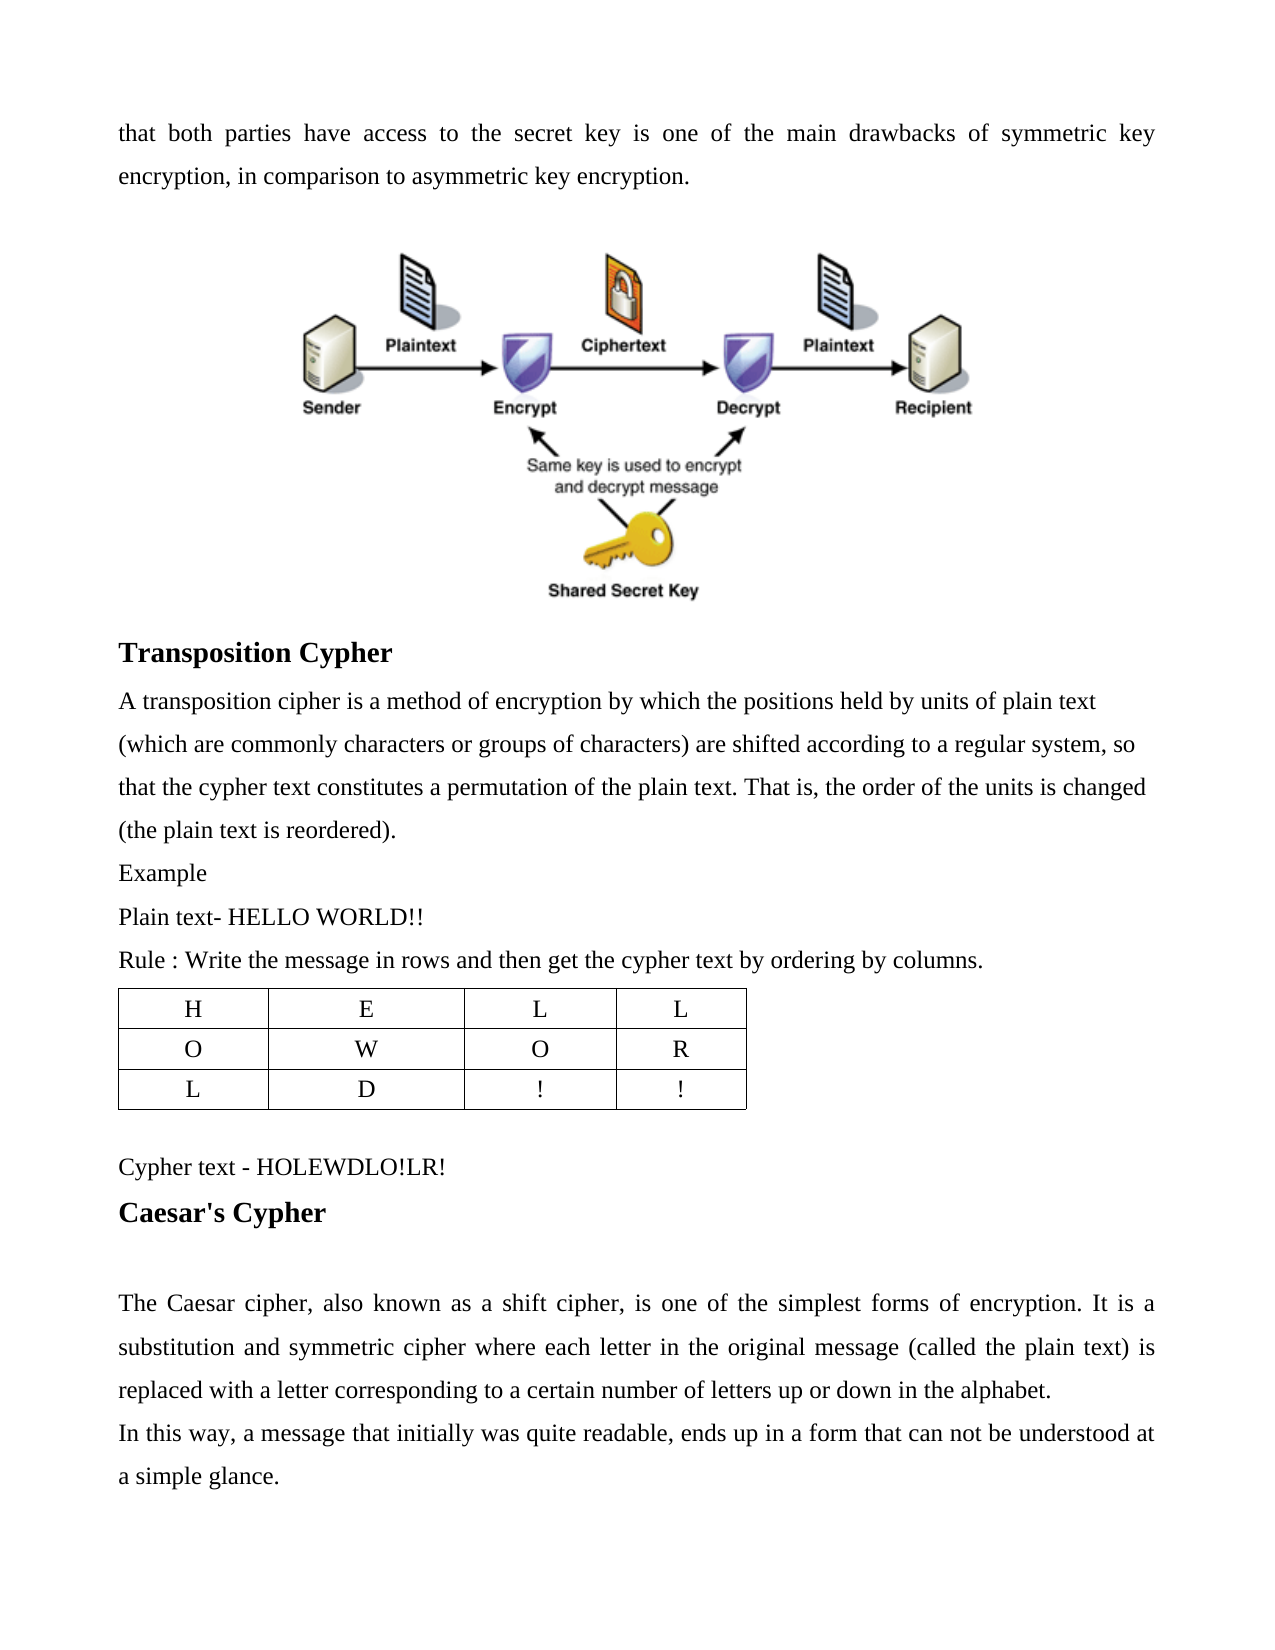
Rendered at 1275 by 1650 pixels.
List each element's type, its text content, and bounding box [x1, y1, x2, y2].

table_cell D [269, 1070, 464, 1109]
table_cell O [465, 1029, 616, 1068]
table_cell R [617, 1029, 746, 1068]
table_cell W [269, 1029, 464, 1068]
table_header H [119, 989, 268, 1028]
text Cypher text - HOLEWDLO!LR! [118, 1152, 1157, 1181]
text that both parties have access to the secret key is one of the main drawbacks of symmetric key encryption, in comparison to asymmetric key encryption. [118, 118, 1157, 190]
text Example [118, 858, 1157, 887]
text The Caesar cipher, also known as a shift cipher, is one of the simplest forms of encryption. It is a substitution and symmetric cipher where each letter in the original message (called the plain text) is replaced with a letter corresponding to a certain number of letters up or down in the alphabet. [118, 1288, 1157, 1403]
table_cell ! [617, 1070, 746, 1109]
picture [296, 247, 979, 606]
table_header L [465, 989, 616, 1028]
table_cell ! [465, 1070, 616, 1109]
table_header L [617, 989, 746, 1028]
table_header E [269, 989, 464, 1028]
text Transposition Cypher [118, 636, 1157, 669]
text Rule : Write the message in rows and then get the cypher text by ordering by columns. [118, 945, 1157, 973]
text In this way, a message that initially was quite readable, ends up in a form that can not be understood at a simple glance. [118, 1418, 1157, 1490]
table_cell O [119, 1029, 268, 1068]
table_cell L [119, 1070, 268, 1109]
text Caesar's Cypher [118, 1195, 1157, 1229]
text Plain text- HELLO WORLD!! [118, 902, 1157, 930]
text A transposition cipher is a method of encryption by which the positions held by units of plain text (which are commonly characters or groups of characters) are shifted according to a regular system, so that the cypher text constitutes a permutation of the plain text. That is, the order of the units is changed (the plain text is reordered). [118, 686, 1157, 844]
